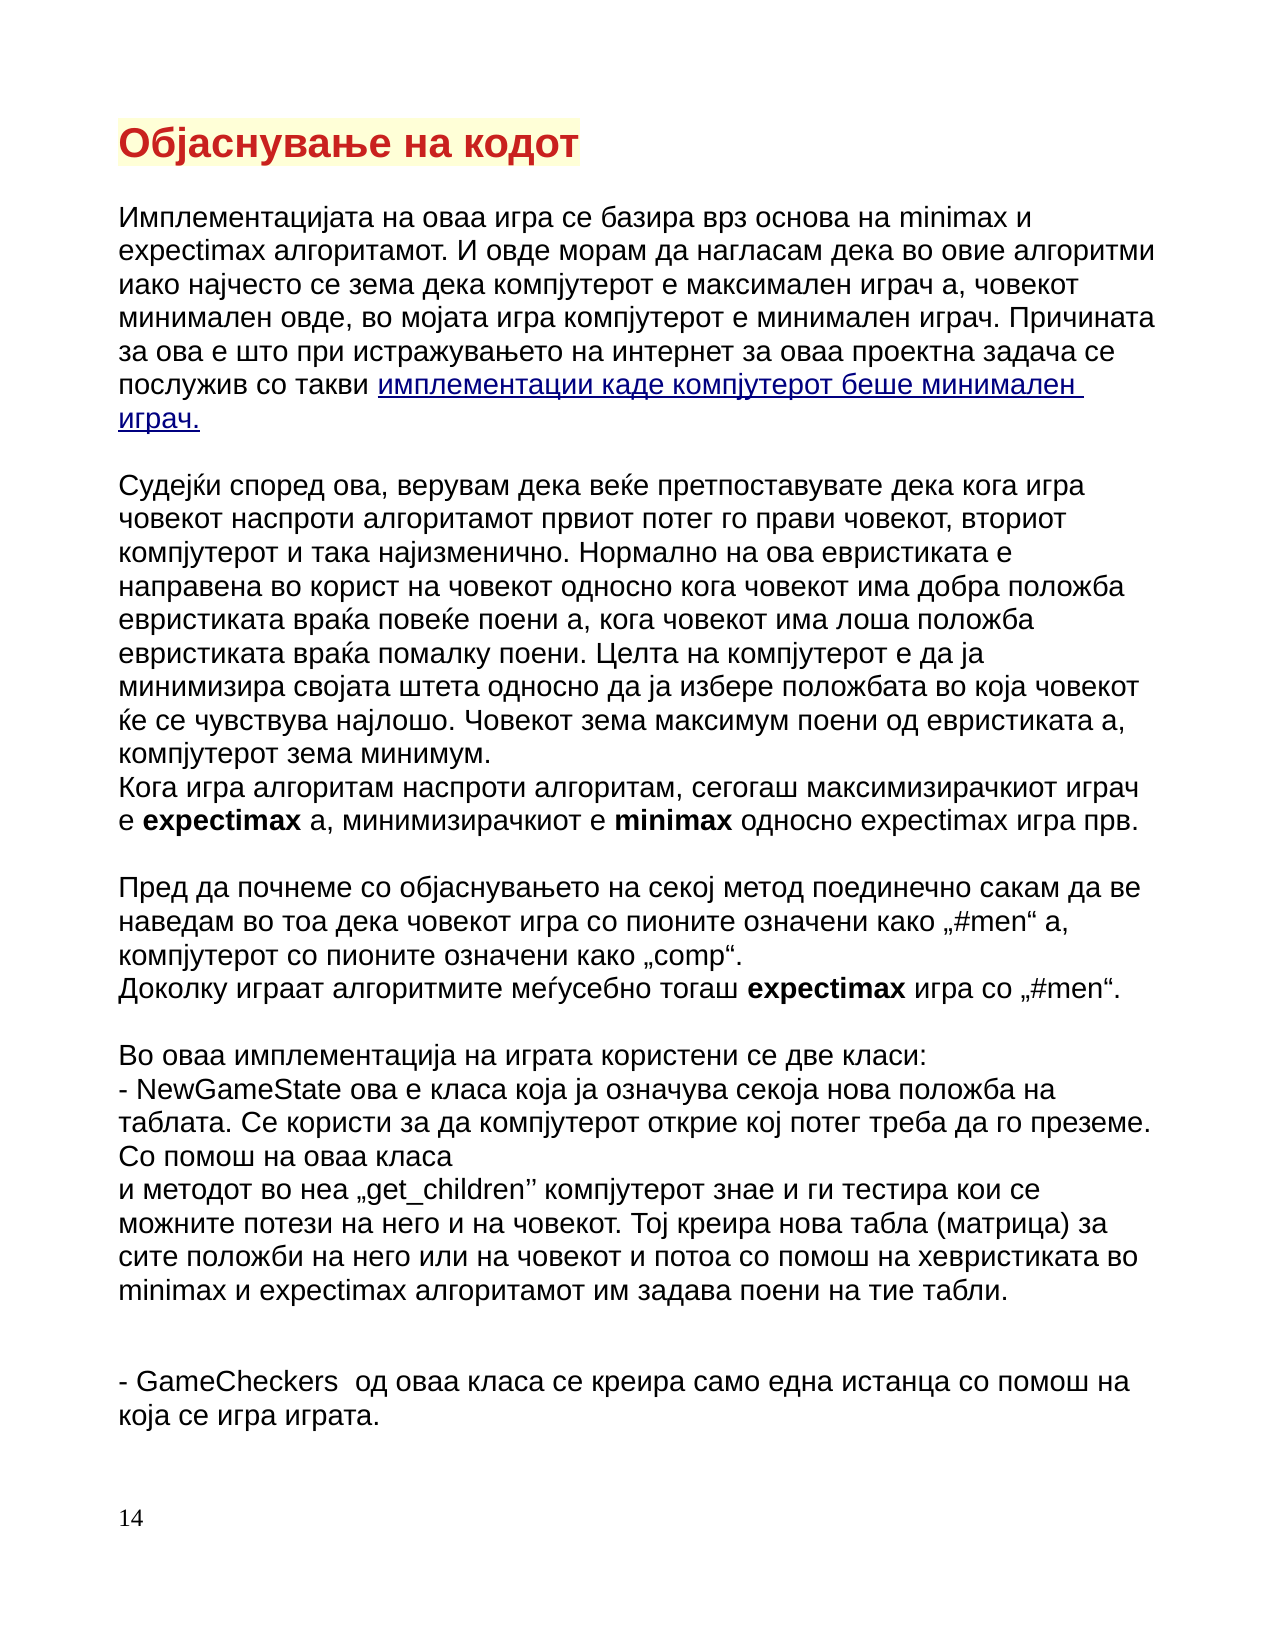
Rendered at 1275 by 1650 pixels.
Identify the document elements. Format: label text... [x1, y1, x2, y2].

text - GameCheckers од оваа класа се креира само една истанца со помош на која се игра играта. [118, 1364, 1157, 1431]
text Доколку играат алгоритмите меѓусебно тогаш expectimax игра со „#men“. [118, 971, 1157, 1004]
text и методот во неа „get_children’’ компјутерот знае и ги тестира кои се можните потези на него и на човекот. Тој креира нова табла (матрица) за сите положби на него или на човекот и потоа со помош на хевристиката во minimax и expectimax алгоритамот им задава поени на тие табли. [118, 1172, 1157, 1306]
text Објаснување на кодот [118, 118, 1157, 166]
text Кога игра алгоритам наспроти алгоритам, сегогаш максимизирачкиот играч е expectimax а, минимизирачкиот е minimax односно expectimax игра прв. [118, 770, 1157, 837]
text Судејќи според ова, верувам дека веќе претпоставувате дека кога игра човекот наспроти алгоритамот првиот потег го прави човекот, вториот компјутерот и така најизменично. Нормално на ова евристиката е направена во корист на човекот односно кога човекот има добра положба евристиката враќа повеќе поени а, кога човекот има лоша положба евристиката враќа помалку поени. Целта на компјутерот е да ја минимизира својата штета односно да ја избере положбата во која човекот ќе се чувствува најлошо. Човекот зема максимум поени од евристиката а, компјутерот зема минимум. [118, 468, 1157, 770]
text Имплементацијата на оваа игра се базира врз основа на minimax и expectimax алгоритамот. И овде морам да нагласам дека во овие алгоритми иако најчесто се зема дека компјутерот е максимален играч а, човекот минимален овде, во мојата игра компјутерот е минимален играч. Причината за ова е што при истражувањето на интернет за оваа проектна задача се послужив со такви имплементации каде компјутерот беше минимален играч. [118, 199, 1157, 434]
text Во оваа имплементација на играта користени се две класи: [118, 1038, 1157, 1072]
text Пред да почнеме со објаснувањето на секој метод поединечно сакам да ве наведам во тоа дека човекот игра со пионите означени како „#men“ а, компјутерот со пионите означени како „comp“. [118, 870, 1157, 971]
text - NewGameState ова е класа која ја означува секоја нова положба на таблата. Се користи за да компјутерот открие кој потег треба да го преземе. Со помош на оваа класа [118, 1072, 1157, 1172]
